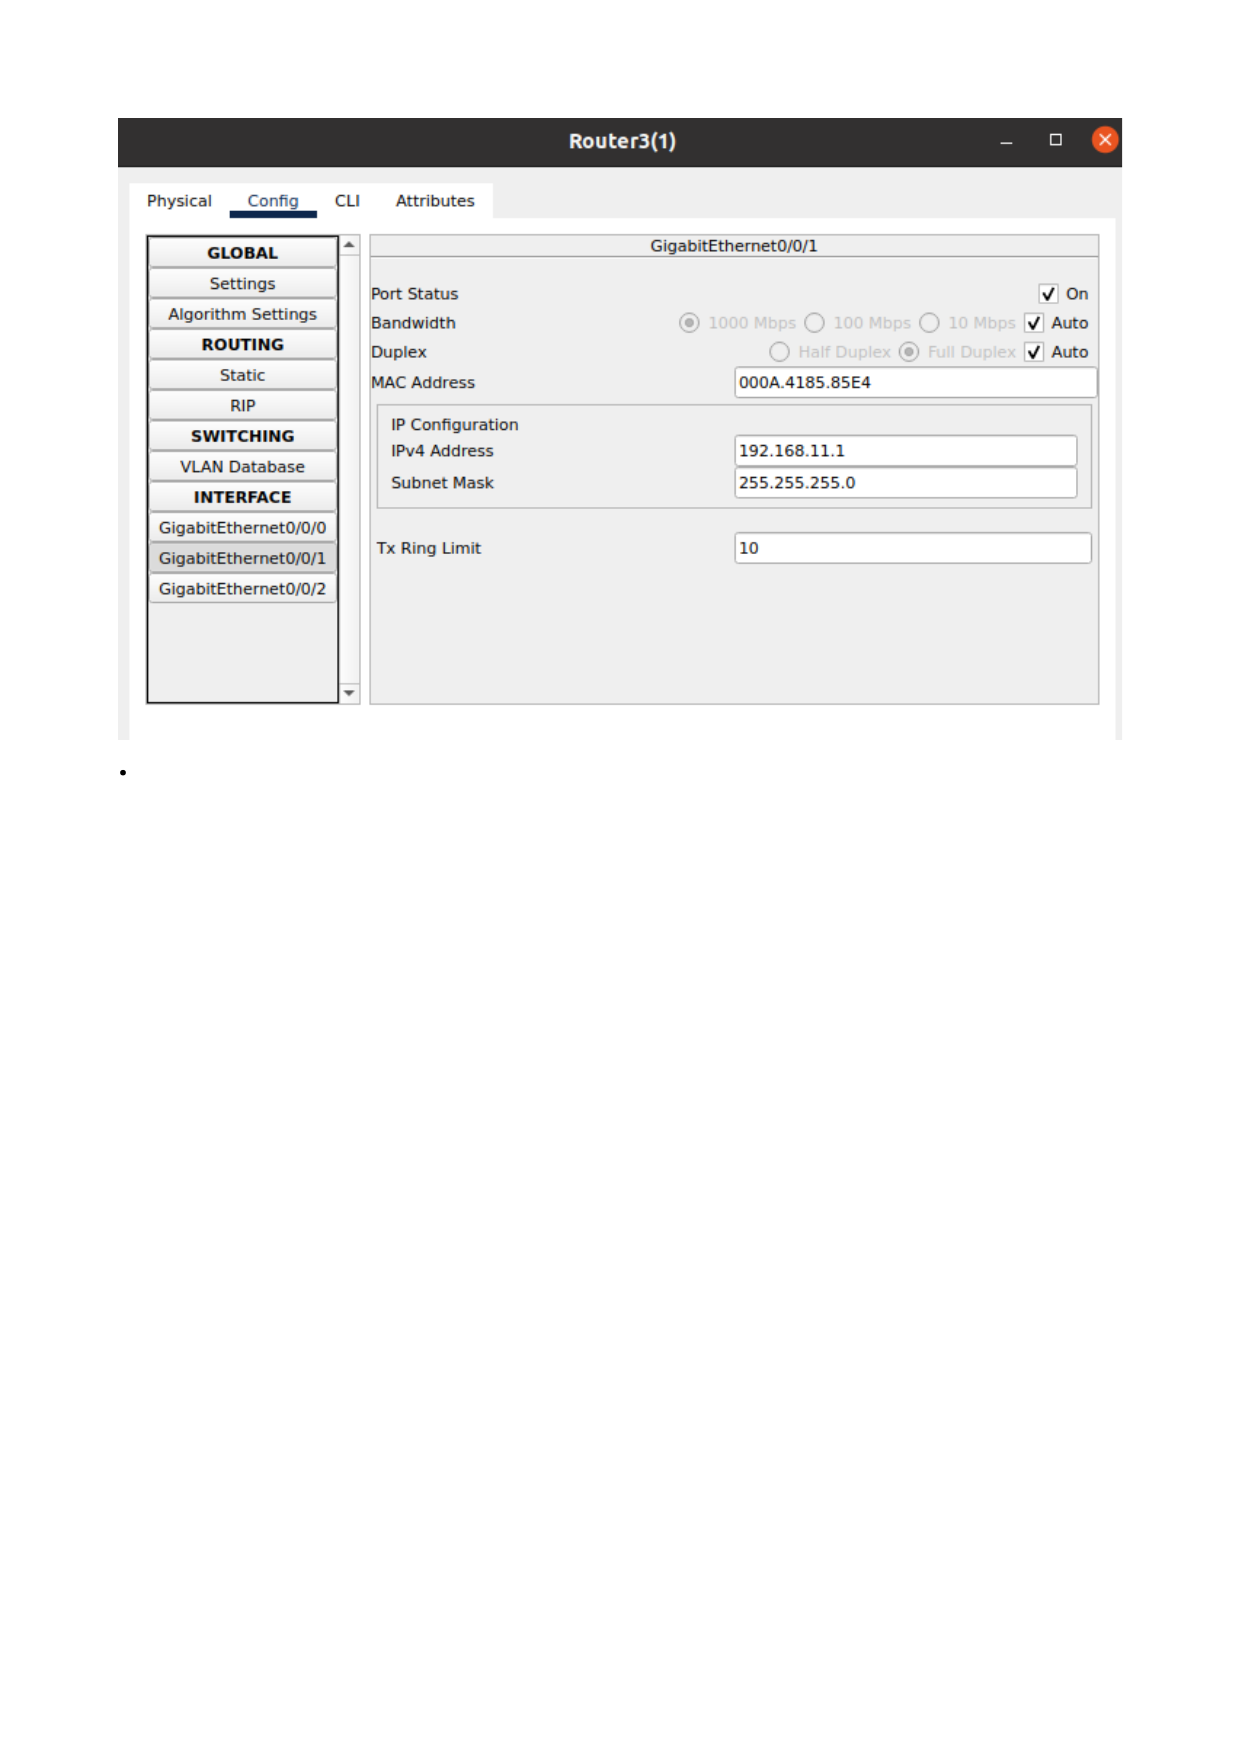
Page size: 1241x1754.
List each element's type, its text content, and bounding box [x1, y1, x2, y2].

text . [118, 740, 1122, 785]
picture [118, 118, 1123, 740]
